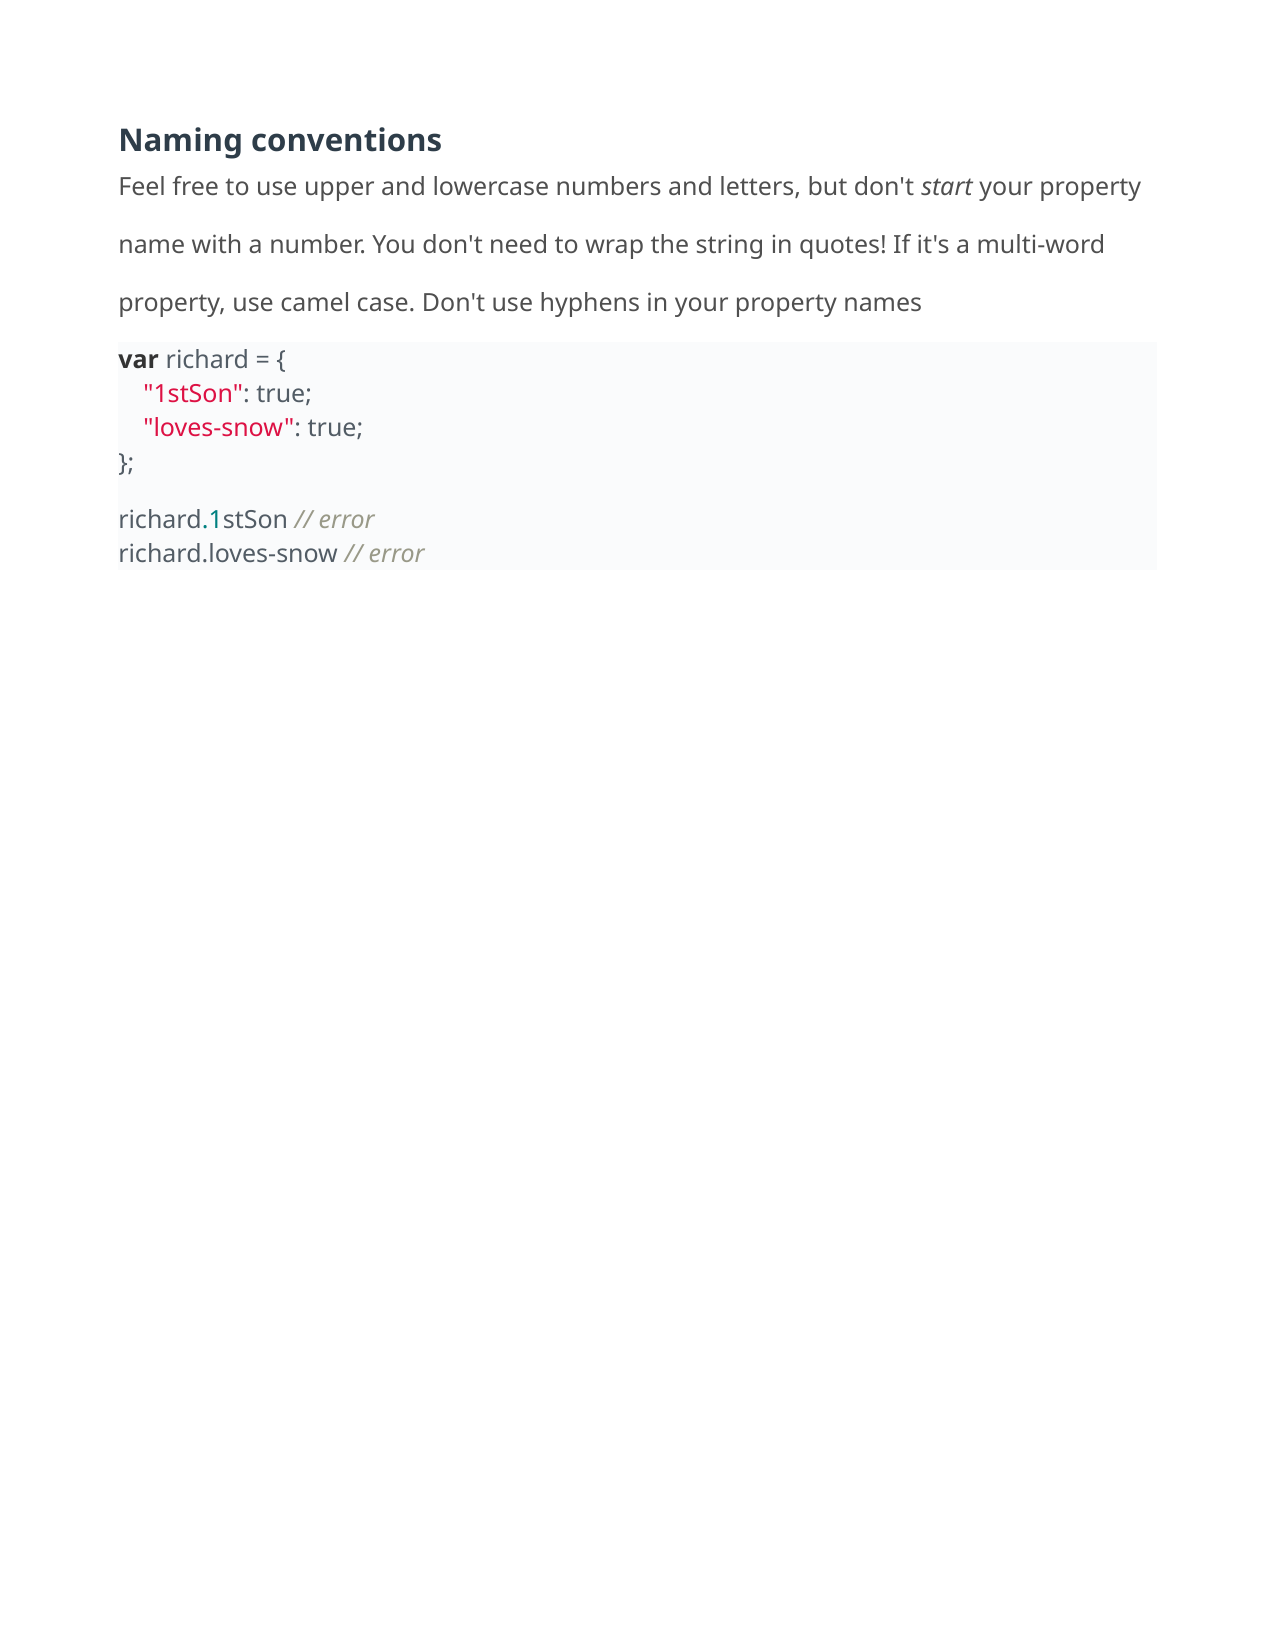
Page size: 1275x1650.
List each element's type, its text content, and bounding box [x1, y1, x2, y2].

text var richard = { [118, 342, 1157, 376]
text "1stSon": true; [118, 376, 1157, 410]
text }; [118, 444, 1157, 478]
text richard.1stSon // error [118, 502, 1157, 536]
subtitle Naming conventions [118, 118, 1157, 161]
text Feel free to use upper and lowercase numbers and letters, but don't start your property name with a number. You don't need to wrap the string in quotes! If it's a multi-word property, use camel case. Don't use hyphens in your property names [118, 168, 1157, 318]
text "loves-snow": true; [118, 410, 1157, 444]
text richard.loves-snow // error [118, 536, 1157, 570]
